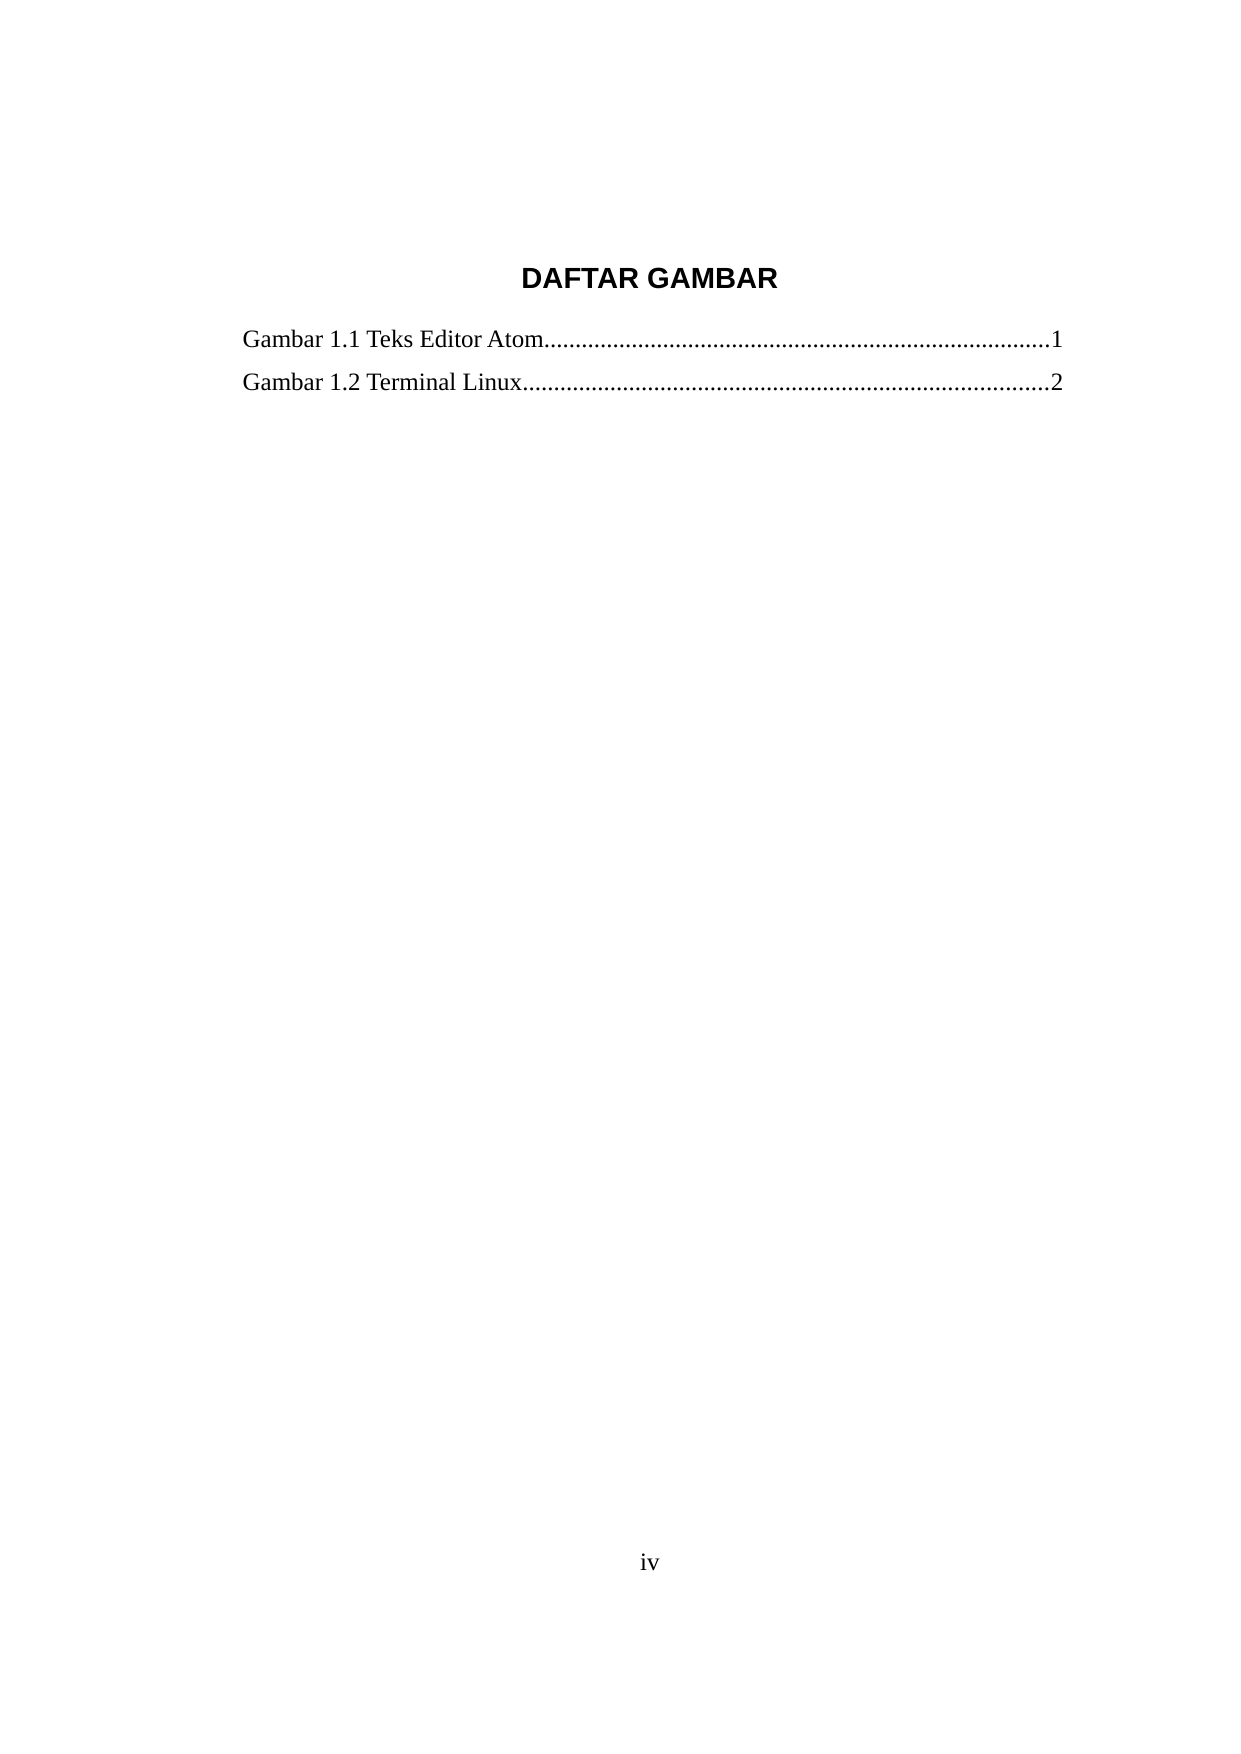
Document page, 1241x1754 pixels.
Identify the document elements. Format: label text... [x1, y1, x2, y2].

text Gambar 1.2 Terminal Linux 2 [236, 367, 1063, 396]
subtitle DAFTAR GAMBAR [236, 261, 1063, 295]
text Gambar 1.1 Teks Editor Atom 1 [236, 324, 1063, 353]
